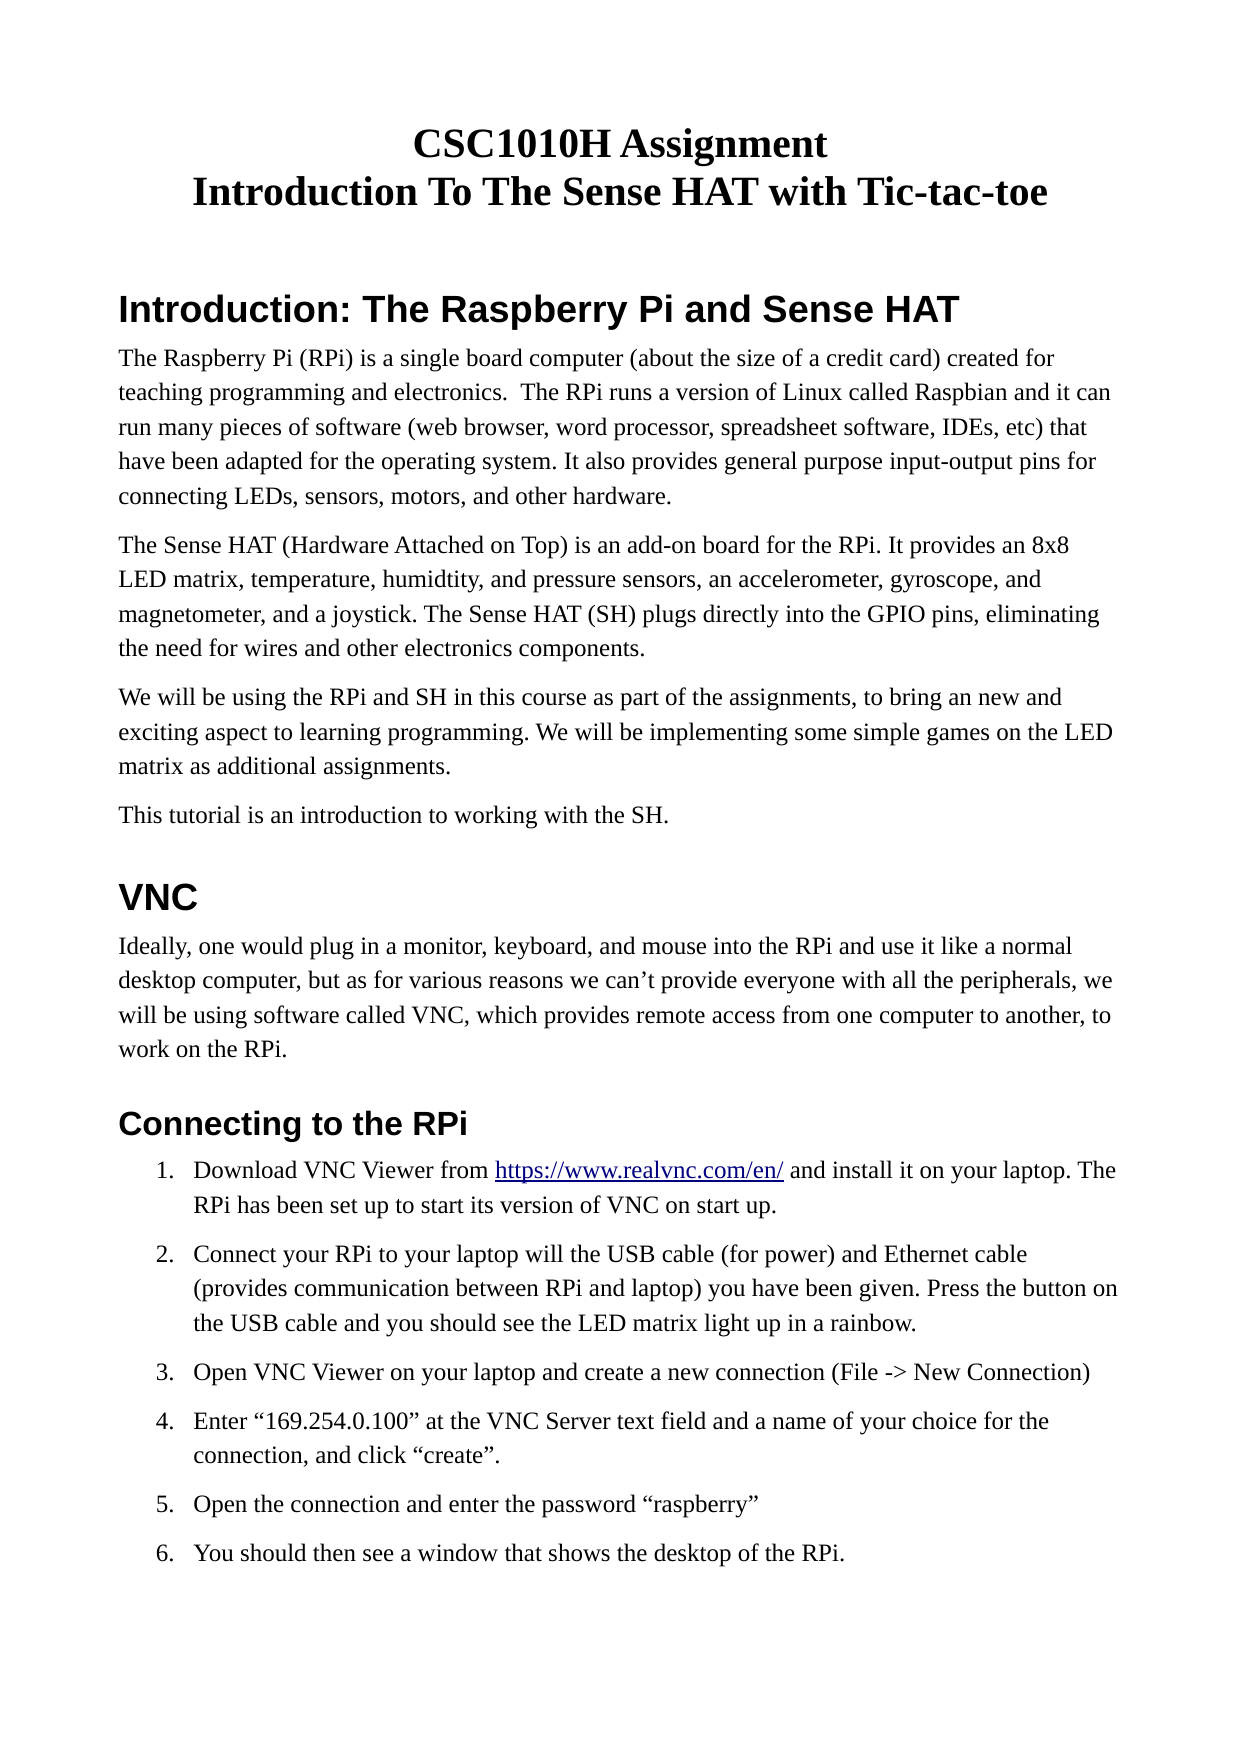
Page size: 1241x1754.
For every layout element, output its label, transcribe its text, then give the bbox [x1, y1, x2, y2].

list Open VNC Viewer on your laptop and create a new connection (File -> New Connection) [156, 1357, 1122, 1386]
list Download VNC Viewer from https://www.realvnc.com/en/ and install it on your laptop. The RPi has been set up to start its version of VNC on start up. [156, 1155, 1122, 1218]
text We will be using the RPi and SH in this course as part of the assignments, to bring an new and exciting aspect to learning programming. We will be implementing some simple games on the LED matrix as additional assignments. [118, 682, 1122, 780]
subtitle Introduction: The Raspberry Pi and Sense HAT [118, 287, 1122, 331]
text Introduction To The Sense HAT with Tic-tac-toe [118, 166, 1122, 214]
text The Raspberry Pi (RPi) is a single board computer (about the size of a credit card) created for teaching programming and electronics. The RPi runs a version of Linux called Raspbian and it can run many pieces of software (web browser, word processor, spreadsheet software, IDEs, etc) that have been adapted for the operating system. It also provides general purpose input-output pins for connecting LEDs, sensors, motors, and other hardware. [118, 343, 1122, 510]
list Enter “169.254.0.100” at the VNC Server text field and a name of your choice for the connection, and click “create”. [156, 1406, 1122, 1469]
list Open the connection and enter the password “raspberry” [156, 1489, 1122, 1518]
text CSC1010H Assignment [118, 118, 1122, 166]
list Connect your RPi to your laptop will the USB cable (for power) and Ethernet cable (provides communication between RPi and laptop) you have been given. Press the button on the USB cable and you should see the LED matrix light up in a rainbow. [156, 1239, 1122, 1336]
text The Sense HAT (Hardware Attached on Top) is an add-on board for the RPi. It provides an 8x8 LED matrix, temperature, humidtity, and pressure sensors, an accelerometer, gyroscope, and magnetometer, and a joystick. The Sense HAT (SH) plugs directly into the GPIO pins, eliminating the need for wires and other electronics components. [118, 530, 1122, 662]
list You should then see a window that shows the desktop of the RPi. [156, 1538, 1122, 1567]
subtitle Connecting to the RPi [118, 1104, 1122, 1143]
subtitle VNC [118, 874, 1122, 918]
text Ideally, one would plug in a monitor, keyboard, and mouse into the RPi and use it like a normal desktop computer, but as for various reasons we can’t provide everyone with all the peripherals, we will be using software called VNC, which provides remote access from one computer to another, to work on the RPi. [118, 931, 1122, 1063]
text This tutorial is an introduction to working with the SH. [118, 801, 1122, 829]
